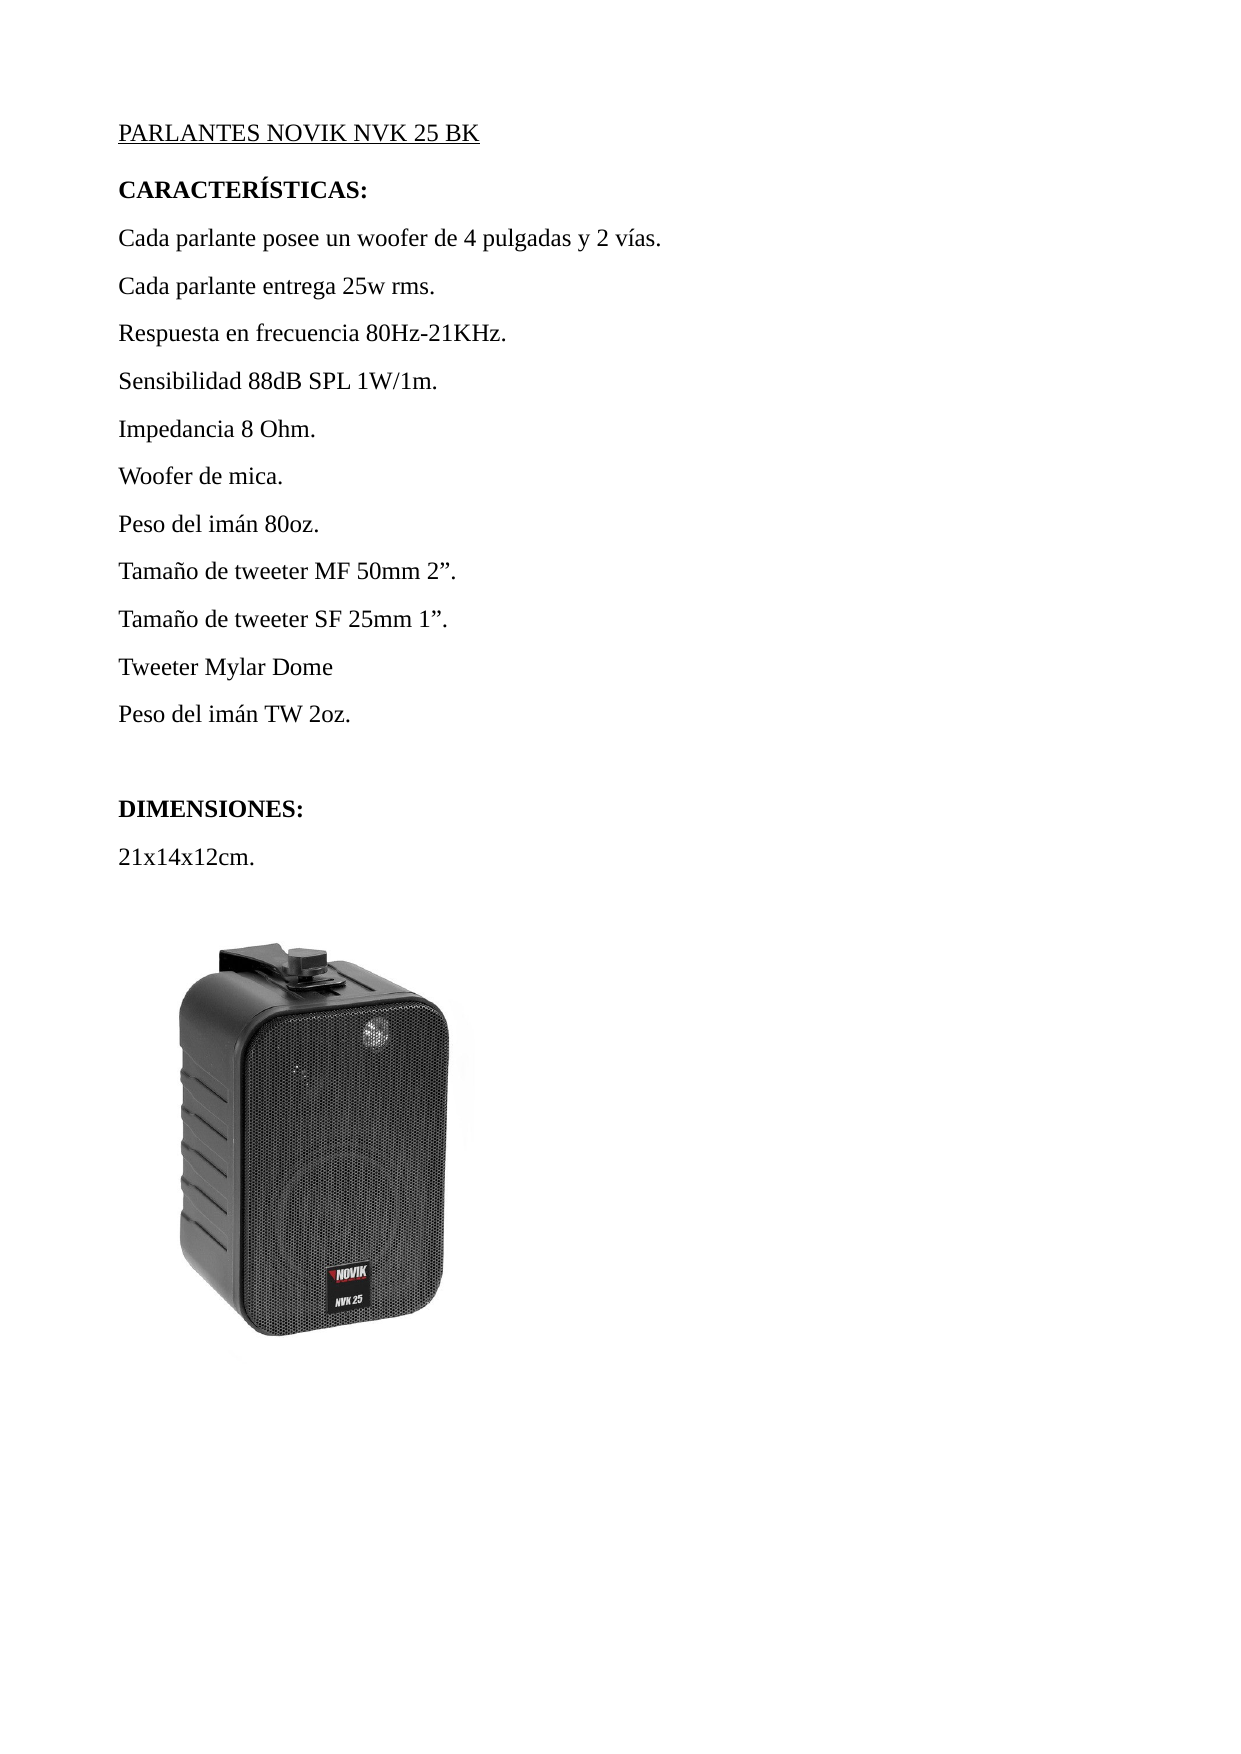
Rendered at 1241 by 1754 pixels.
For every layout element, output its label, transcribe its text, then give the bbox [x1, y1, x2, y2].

text Tamaño de tweeter SF 25mm 1”. [118, 604, 1122, 633]
text Tweeter Mylar Dome [118, 652, 1122, 680]
text Cada parlante entrega 25w rms. [118, 271, 1122, 299]
text Impedancia 8 Ohm. [118, 414, 1122, 442]
text Cada parlante posee un woofer de 4 pulgadas y 2 vías. [118, 223, 1122, 252]
text 21x14x12cm. [118, 842, 1122, 871]
text PARLANTES NOVIK NVK 25 BK [118, 118, 1122, 147]
text Sensibilidad 88dB SPL 1W/1m. [118, 366, 1122, 395]
text Tamaño de tweeter MF 50mm 2”. [118, 556, 1122, 585]
picture [113, 906, 531, 1374]
text Peso del imán TW 2oz. [118, 699, 1122, 728]
text Respuesta en frecuencia 80Hz-21KHz. [118, 318, 1122, 347]
text DIMENSIONES: [118, 794, 1122, 823]
text CARACTERÍSTICAS: [118, 176, 1122, 204]
text Woofer de mica. [118, 461, 1122, 490]
text Peso del imán 80oz. [118, 509, 1122, 538]
